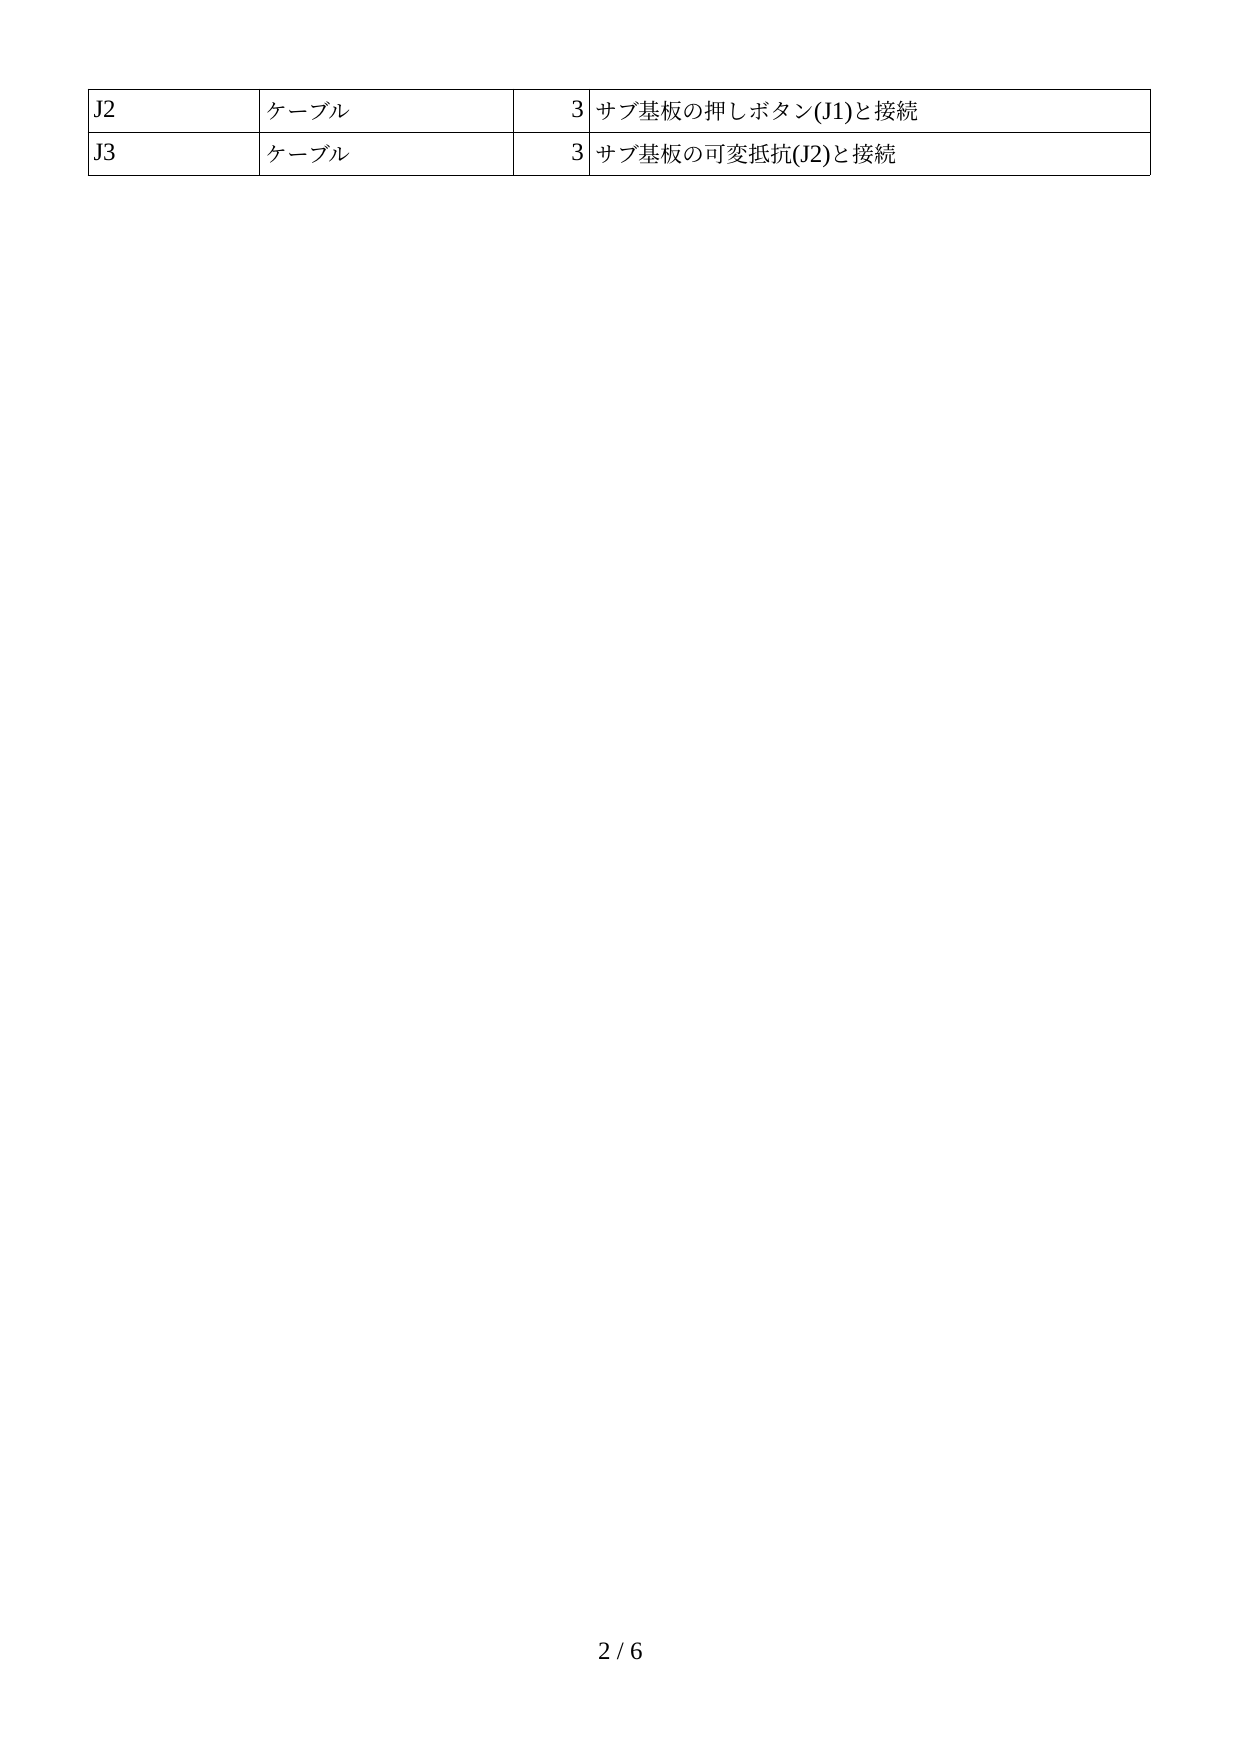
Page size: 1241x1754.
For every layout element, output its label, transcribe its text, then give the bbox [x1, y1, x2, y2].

table_cell 3 [514, 133, 589, 174]
table_cell サブ基板の可変抵抗(J2)と接続 [590, 133, 1150, 174]
table_cell 3 [514, 90, 589, 132]
table_cell ケーブル [260, 90, 513, 132]
table_cell J2 [89, 90, 259, 132]
table_cell サブ基板の押しボタン(J1)と接続 [590, 90, 1150, 132]
table_cell ケーブル [260, 133, 513, 174]
table_cell J3 [89, 133, 259, 174]
